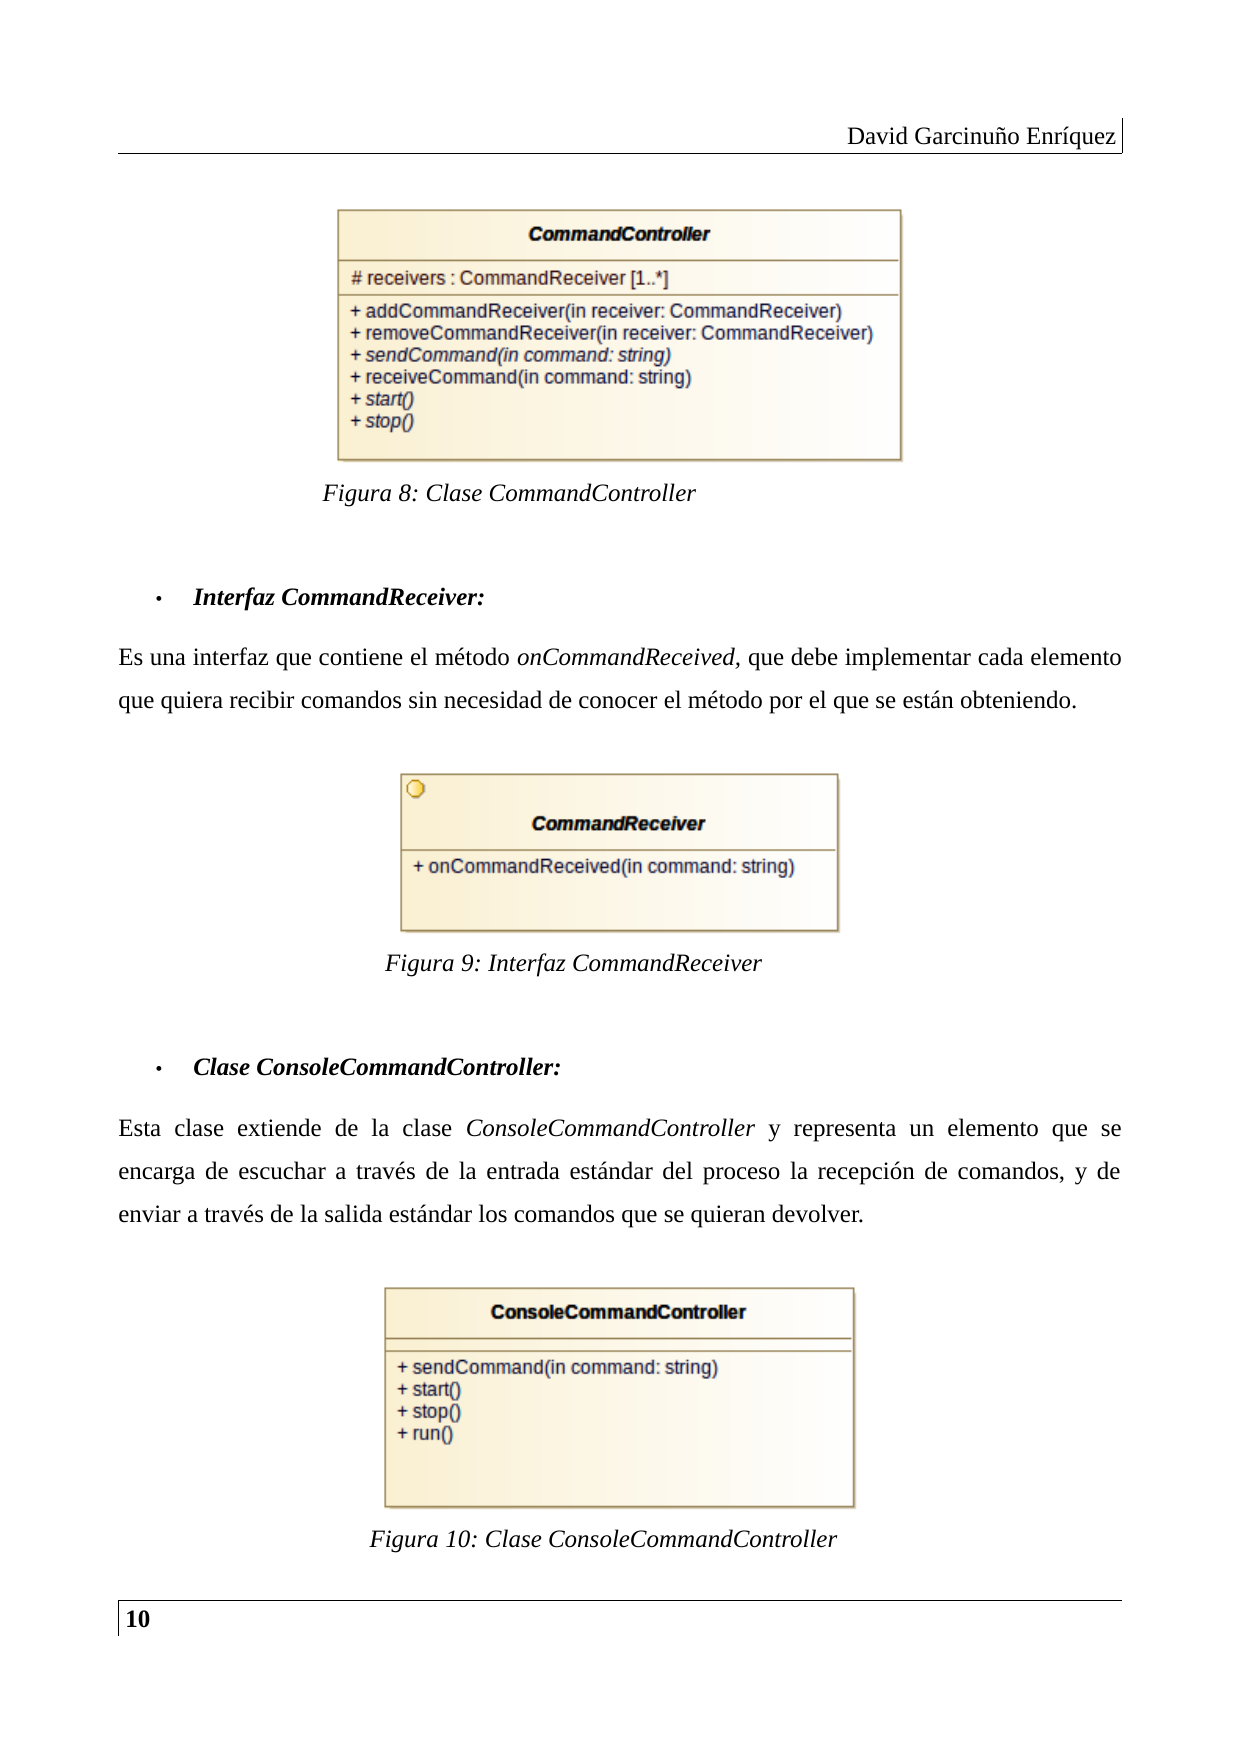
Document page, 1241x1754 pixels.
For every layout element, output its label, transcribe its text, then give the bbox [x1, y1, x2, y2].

picture [385, 759, 856, 949]
picture [369, 1272, 872, 1525]
picture [322, 195, 918, 478]
list Figura 8: Clase CommandController [322, 478, 918, 506]
text Es una interfaz que contiene el método onCommandReceived, que debe implementar cada elemento que quiera recibir comandos sin necesidad de conocer el método por el que se están obteniendo. [118, 642, 1122, 714]
text Esta clase extiende de la clase ConsoleCommandController y representa un elemento que se encarga de escuchar a través de la entrada estándar del proceso la recepción de comandos, y de enviar a través de la salida estándar los comandos que se quieran devolver. [118, 1113, 1122, 1228]
text Figura 9: Interfaz CommandReceiver [385, 949, 855, 977]
text Figura 10: Clase ConsoleCommandController [369, 1525, 871, 1553]
list Clase ConsoleCommandController: [156, 1052, 1122, 1081]
list Interfaz CommandReceiver: [156, 582, 1122, 610]
